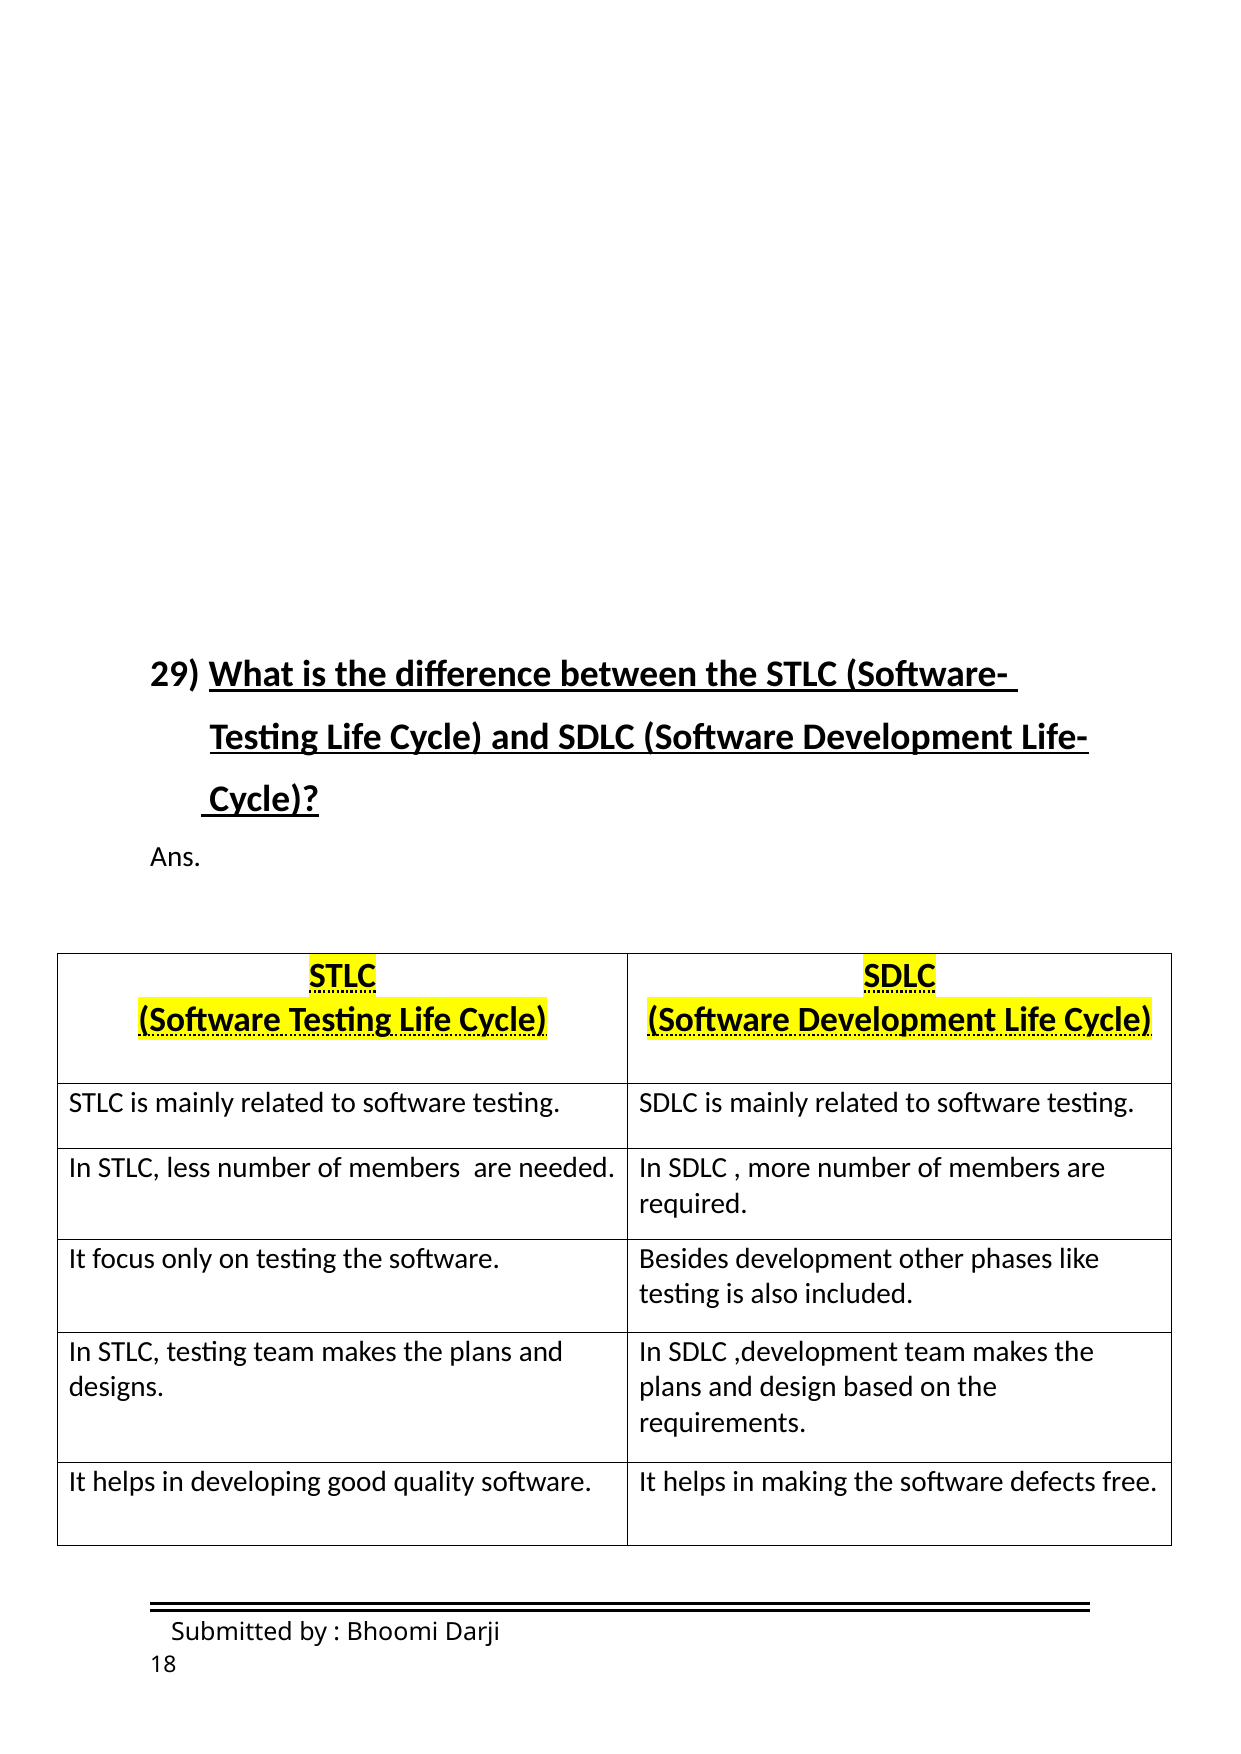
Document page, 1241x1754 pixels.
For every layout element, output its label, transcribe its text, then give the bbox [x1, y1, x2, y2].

table_cell STLC is mainly related to software testing. [58, 1084, 627, 1148]
table_header STLC (Software Testing Life Cycle) [58, 954, 627, 1083]
table_cell In STLC, less number of members are needed. [58, 1149, 627, 1239]
table_cell In STLC, testing team makes the plans and designs. [58, 1333, 627, 1462]
table_cell In SDLC ,development team makes the plans and design based on the requirements. [628, 1333, 1171, 1462]
table_cell In SDLC , more number of members are required. [628, 1149, 1171, 1239]
table_header SDLC (Software Development Life Cycle) [628, 954, 1171, 1083]
text Testing Life Cycle) and SDLC (Software Development Life- [150, 713, 1090, 758]
text Cycle)? [150, 775, 1090, 821]
table_cell Besides development other phases like testing is also included. [628, 1240, 1171, 1332]
table_cell SDLC is mainly related to software testing. [628, 1084, 1171, 1148]
text Ans. [150, 838, 1090, 873]
table_cell It helps in developing good quality software. [58, 1463, 627, 1545]
table_cell It focus only on testing the software. [58, 1240, 627, 1332]
text 29) What is the difference between the STLC (Software- [150, 650, 1090, 696]
table_cell It helps in making the software defects free. [628, 1463, 1171, 1545]
